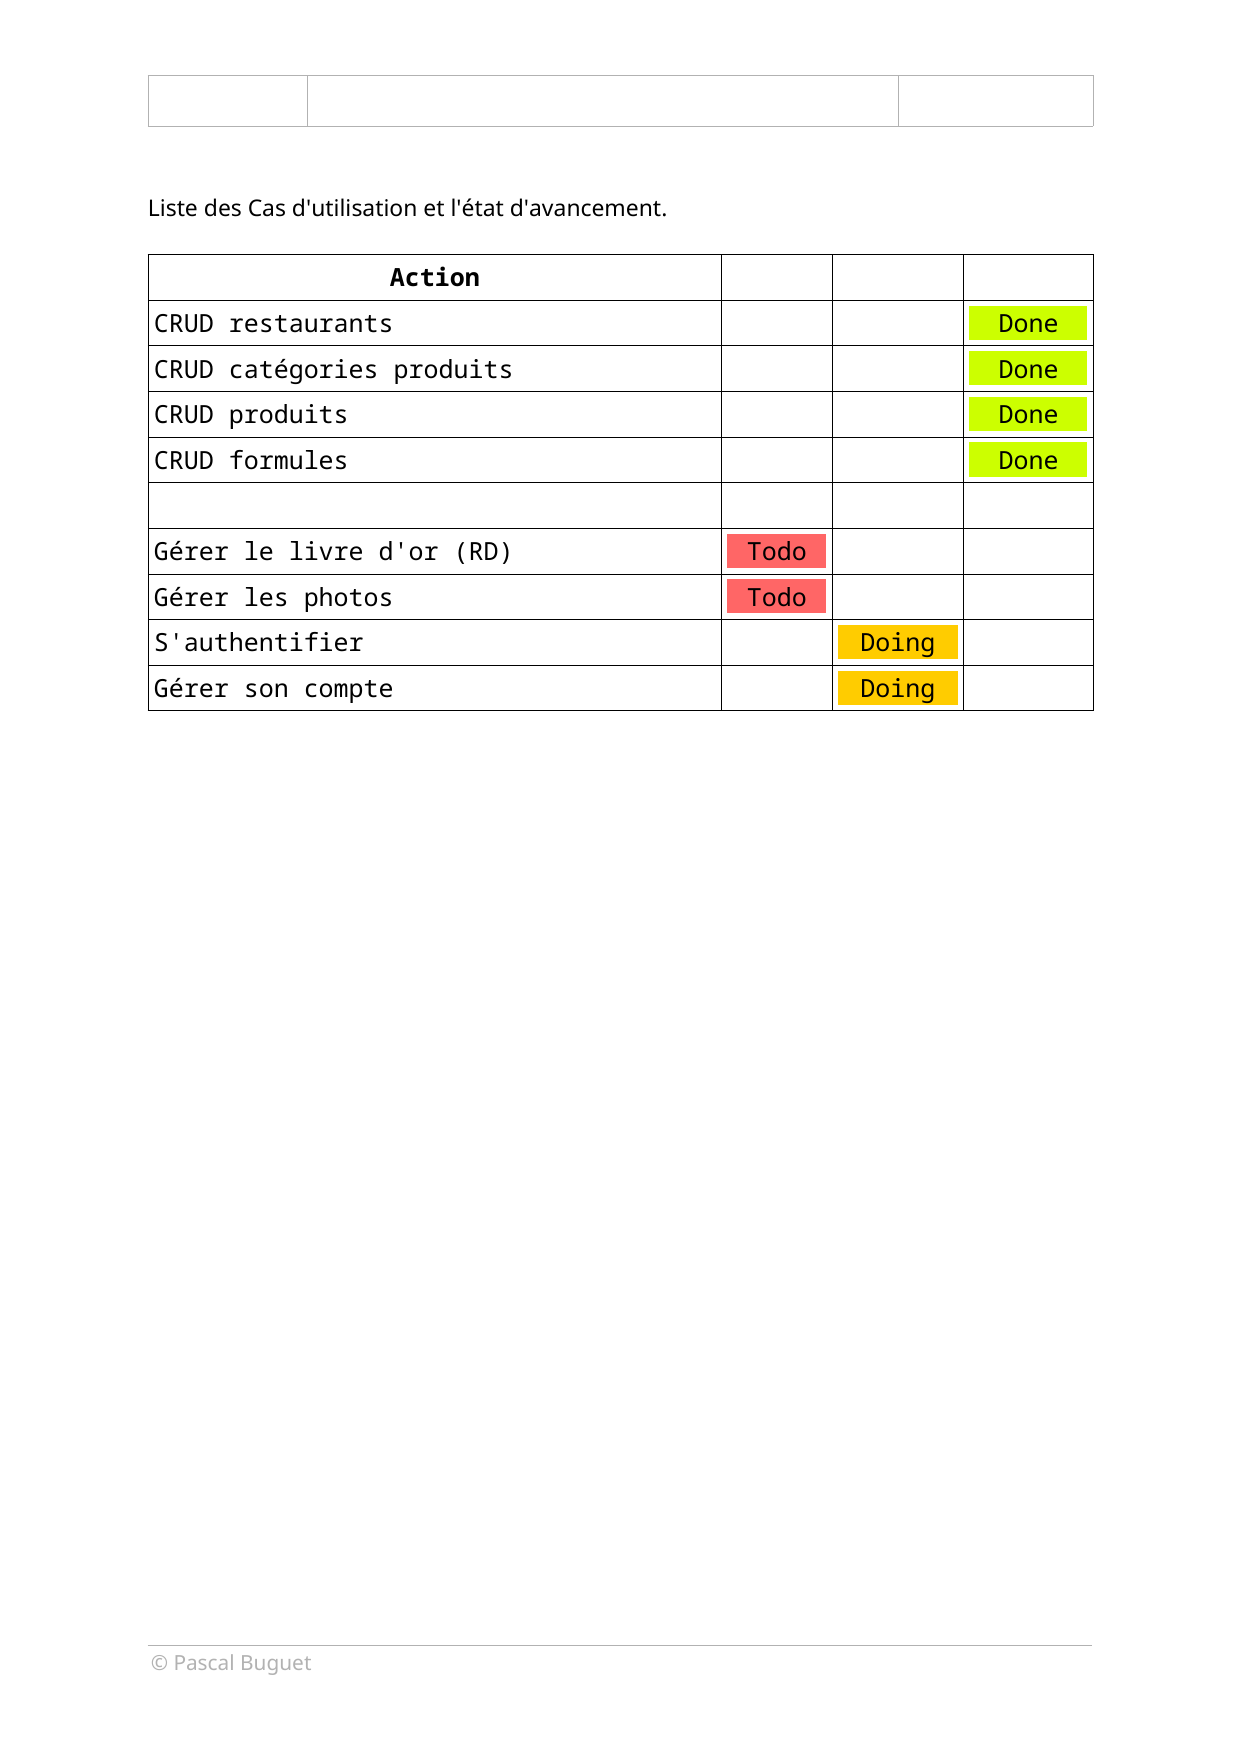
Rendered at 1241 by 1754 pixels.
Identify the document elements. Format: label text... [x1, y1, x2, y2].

table_cell Doing [833, 666, 963, 710]
table_cell [964, 575, 1093, 619]
table_cell [722, 666, 832, 710]
table_cell Gérer le livre d'or (RD) [149, 529, 721, 573]
table_cell [833, 438, 963, 482]
text Liste des Cas d'utilisation et l'état d'avancement. [148, 192, 1092, 223]
table_cell [722, 346, 832, 391]
table_header Action [149, 255, 721, 300]
table_cell [833, 392, 963, 437]
table_cell Done [964, 346, 1093, 391]
table_header [833, 255, 963, 300]
table_cell Todo [722, 529, 832, 573]
table_cell [722, 392, 832, 437]
table_cell [964, 666, 1093, 710]
table_cell [964, 620, 1093, 665]
table_cell [833, 346, 963, 391]
table_cell [722, 483, 832, 528]
table_cell [833, 529, 963, 573]
table_cell Doing [833, 620, 963, 665]
table_cell CRUD formules [149, 438, 721, 482]
table_cell [722, 438, 832, 482]
table_cell [964, 529, 1093, 573]
table_cell Gérer les photos [149, 575, 721, 619]
table_cell [833, 575, 963, 619]
table_cell CRUD catégories produits [149, 346, 721, 391]
table_cell [149, 483, 721, 528]
table_cell Done [964, 438, 1093, 482]
table_cell S'authentifier [149, 620, 721, 665]
table_cell Done [964, 301, 1093, 345]
table_cell Todo [722, 575, 832, 619]
table_cell [964, 483, 1093, 528]
table_cell Done [964, 392, 1093, 437]
table_cell CRUD produits [149, 392, 721, 437]
table_cell [833, 483, 963, 528]
table_cell Gérer son compte [149, 666, 721, 710]
table_header [722, 255, 832, 300]
table_header [964, 255, 1093, 300]
table_cell CRUD restaurants [149, 301, 721, 345]
table_cell [833, 301, 963, 345]
table_cell [722, 301, 832, 345]
table_cell [722, 620, 832, 665]
